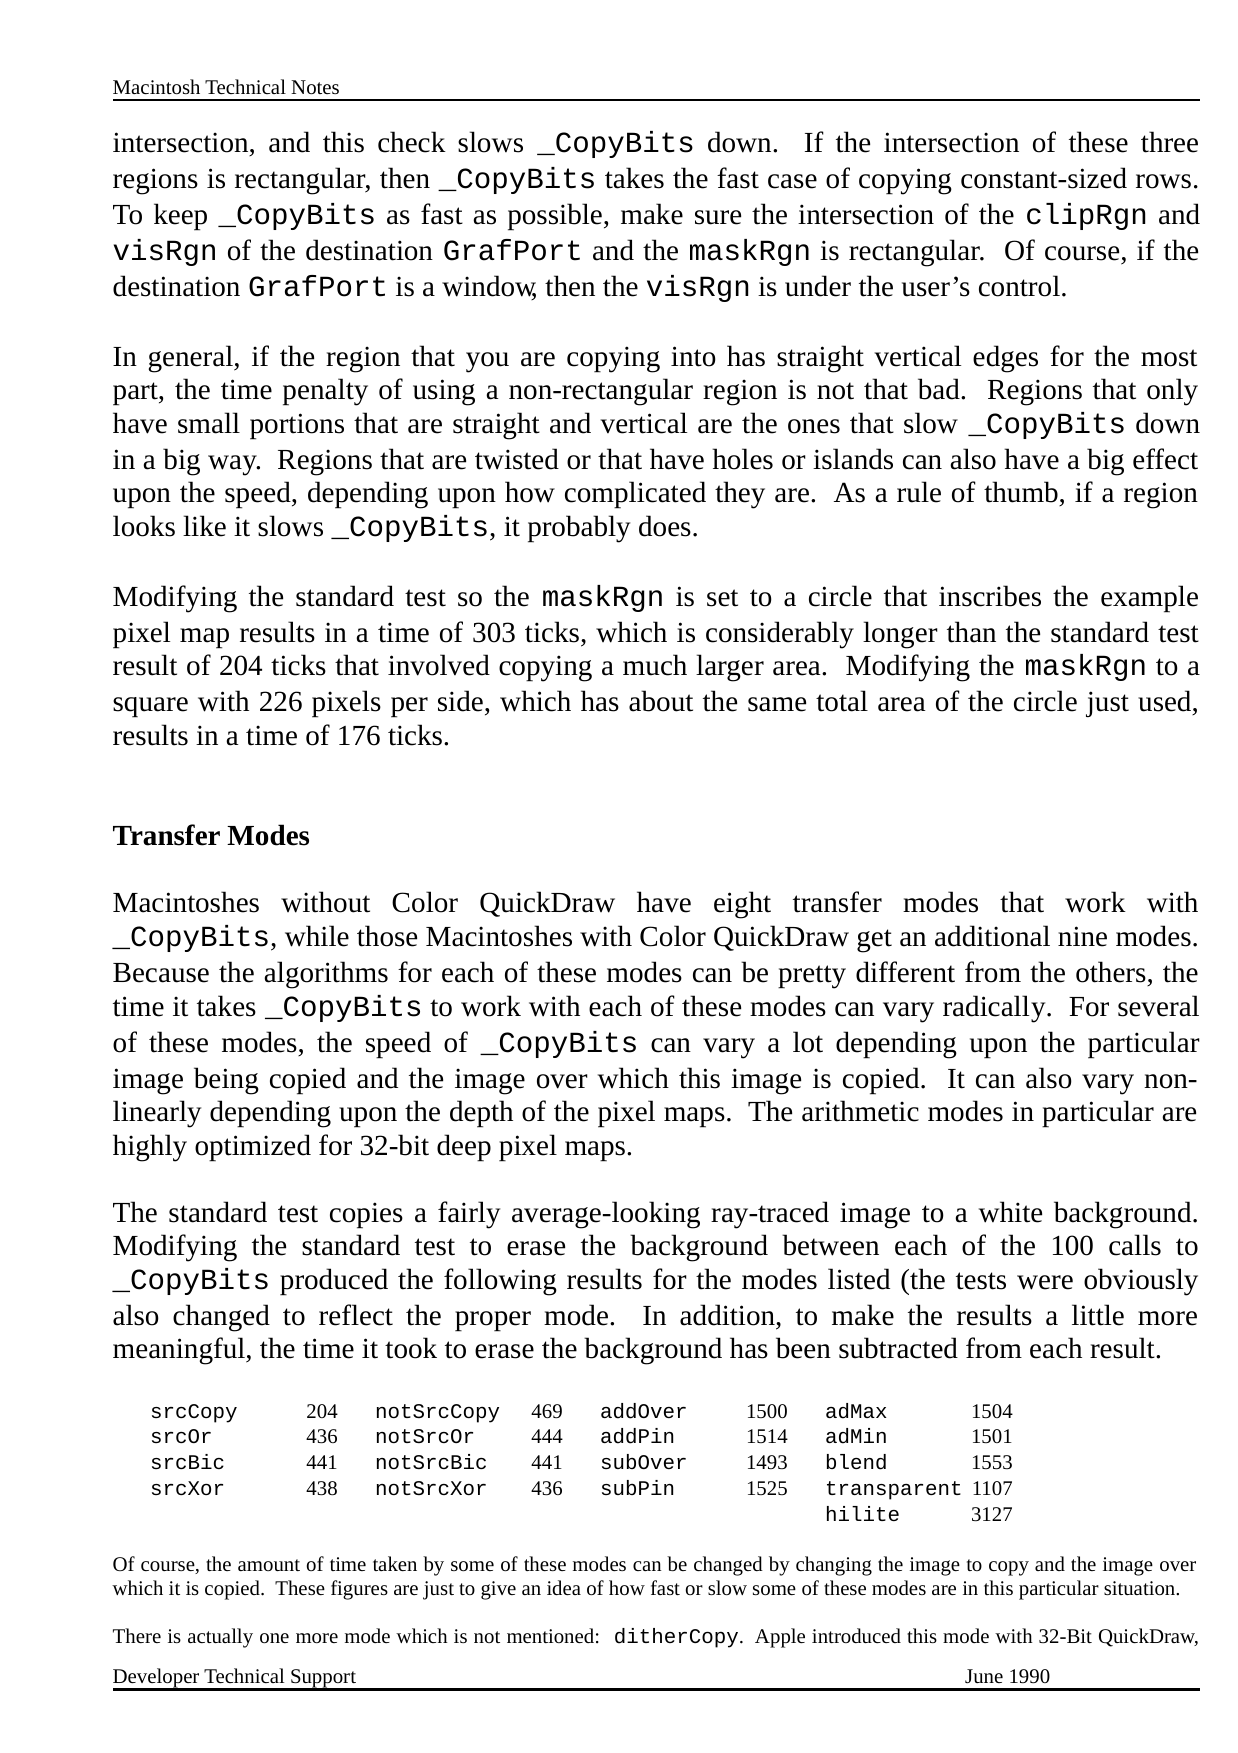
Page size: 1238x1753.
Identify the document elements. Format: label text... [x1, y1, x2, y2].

text srcXor 438 notSrcXor 436 subPin 1525 transparent 1107 [150, 1476, 1200, 1502]
text srcBic 441 notSrcBic 441 subOver 1493 blend 1553 [150, 1450, 1200, 1476]
text srcOr 436 notSrcOr 444 addPin 1514 adMin 1501 [150, 1424, 1200, 1450]
text hilite 3127 [150, 1502, 1200, 1527]
text Transfer Modes [112, 818, 1200, 852]
text Macintoshes without Color QuickDraw have eight transfer modes that work with _CopyBits, while those Macintoshes with Color QuickDraw get an additional nine modes. Because the algorithms for each of these modes can be pretty different from the others, the time it takes _CopyBits to work with each of these modes can vary radically. For several of these modes, the speed of _CopyBits can vary a lot depending upon the particular image being copied and the image over which this image is copied. It can also vary non-linearly depending upon the depth of the pixel maps. The arithmetic modes in particular are highly optimized for 32-bit deep pixel maps. [112, 886, 1200, 1161]
text srcCopy 204 notSrcCopy 469 addOver 1500 adMax 1504 [150, 1399, 1200, 1424]
text Of course, the amount of time taken by some of these modes can be changed by changing the image to copy and the image over which it is copied. These figures are just to give an idea of how fast or slow some of these modes are in this particular situation. [112, 1551, 1200, 1599]
text The standard test copies a fairly average-looking ray-traced image to a white background. Modifying the standard test to erase the background between each of the 100 calls to _CopyBits produced the following results for the modes listed (the tests were obviously also changed to reflect the proper mode. In addition, to make the results a little more meaningful, the time it took to erase the background has been subtracted from each result. [112, 1195, 1200, 1365]
text intersection, and this check slows _CopyBits down. If the intersection of these three regions is rectangular, then _CopyBits takes the fast case of copying constant-sized rows. To keep _CopyBits as fast as possible, make sure the intersection of the clipRgn and visRgn of the destination GrafPort and the maskRgn is rectangular. Of course, if the destination GrafPort is a window, then the visRgn is under the user’s control. [112, 125, 1200, 305]
text In general, if the region that you are copying into has straight vertical edges for the most part, the time penalty of using a non-rectangular region is not that bad. Regions that only have small portions that are straight and vertical are the ones that slow _CopyBits down in a big way. Regions that are twisted or that have holes or islands can also have a big effect upon the speed, depending upon how complicated they are. As a rule of thumb, if a region looks like it slows _CopyBits, it probably does. [112, 339, 1200, 545]
text There is actually one more mode which is not mentioned: ditherCopy. Apple introduced this mode with 32-Bit QuickDraw, [112, 1624, 1200, 1649]
text Modifying the standard test so the maskRgn is set to a circle that inscribes the example pixel map results in a time of 303 ticks, which is considerably longer than the standard test result of 204 ticks that involved copying a much larger area. Modifying the maskRgn to a square with 226 pixels per side, which has about the same total area of the circle just used, results in a time of 176 ticks. [112, 579, 1200, 751]
